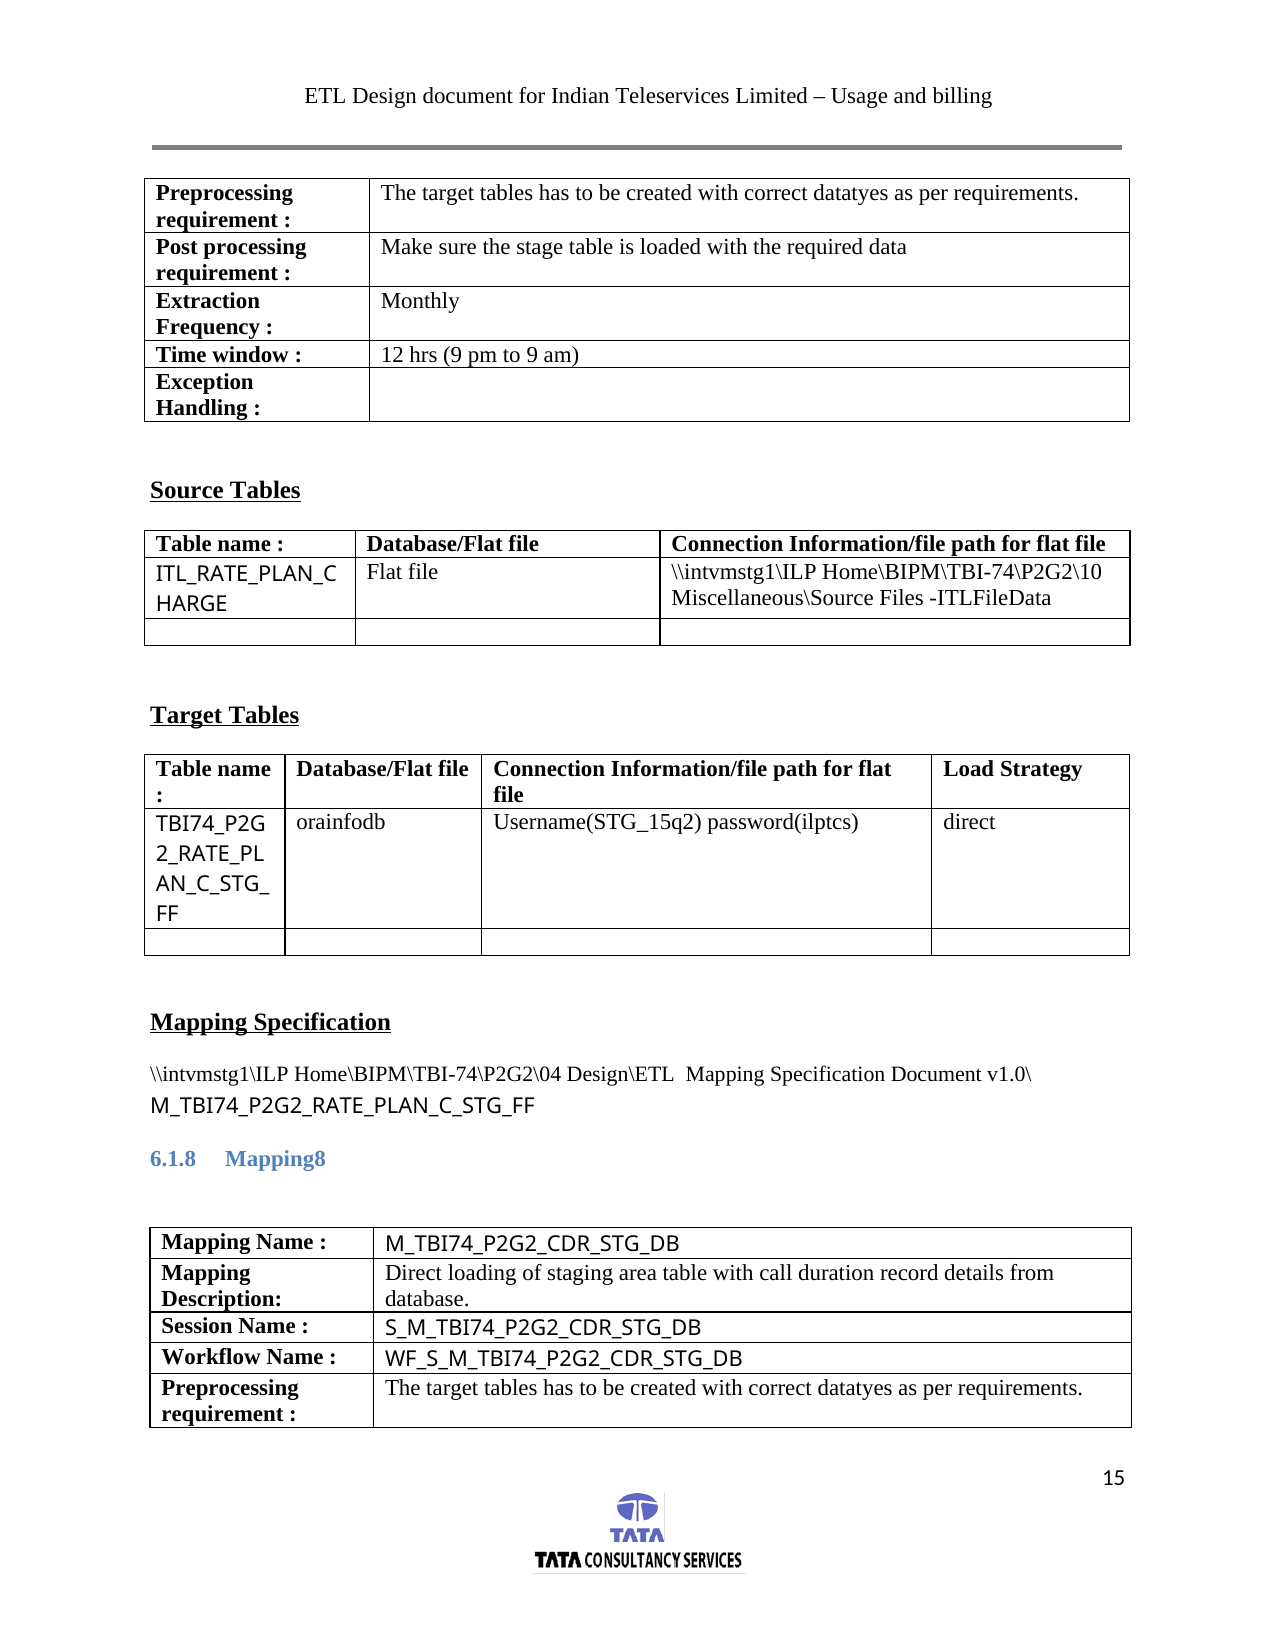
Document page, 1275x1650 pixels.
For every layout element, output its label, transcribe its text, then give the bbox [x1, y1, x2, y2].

table_cell Preprocessing requirement : [151, 1374, 373, 1427]
table_header Database/Flat file [286, 755, 481, 807]
table_cell Session Name : [151, 1313, 373, 1342]
table_cell [932, 929, 1129, 955]
table_cell The target tables has to be created with correct datatyes as per requirements. [374, 1374, 1131, 1427]
text \\intvmstg1\ILP Home\BIPM\TBI-74\P2G2\04 Design\ETL Mapping Specification Document v1.0\ M_TBI74_P2G2_RATE_PLAN_C_STG_FF [150, 1061, 1125, 1120]
table_header Table name : [145, 531, 355, 557]
picture [532, 1544, 748, 1574]
table_cell Post processing requirement : [145, 233, 369, 286]
table_cell orainfodb [286, 809, 481, 928]
table_cell Time window : [145, 341, 369, 367]
table_header Table name : [145, 755, 284, 807]
table_cell [145, 619, 355, 645]
table_header M_TBI74_P2G2_CDR_STG_DB [374, 1228, 1131, 1258]
table_header Connection Information/file path for flat file [482, 755, 931, 807]
table_cell Workflow Name : [151, 1343, 373, 1373]
table_cell Extraction Frequency : [145, 287, 369, 339]
table_cell WF_S_M_TBI74_P2G2_CDR_STG_DB [374, 1343, 1131, 1373]
table_cell Mapping Description: [151, 1259, 373, 1311]
table_cell ITL_RATE_PLAN_CHARGE [145, 558, 355, 617]
table_cell 12 hrs (9 pm to 9 am) [370, 341, 1129, 367]
table_cell S_M_TBI74_P2G2_CDR_STG_DB [374, 1313, 1131, 1342]
table_cell Exception Handling : [145, 368, 369, 421]
table_cell Preprocessing requirement : [145, 179, 369, 232]
table_header Load Strategy [932, 755, 1129, 807]
table_cell Username(STG_15q2) password(ilptcs) [482, 809, 931, 928]
table_cell [661, 619, 1129, 645]
text Mapping Specification [150, 1007, 1125, 1036]
table_header Mapping Name : [151, 1228, 373, 1258]
table_cell Monthly [370, 287, 1129, 339]
text Source Tables [150, 476, 1125, 504]
table_cell direct [932, 809, 1129, 928]
table_cell \\intvmstg1\ILP Home\BIPM\TBI-74\P2G2\10 Miscellaneous\Source Files -ITLFileData [661, 558, 1129, 617]
table_cell Flat file [356, 558, 659, 617]
table_cell The target tables has to be created with correct datatyes as per requirements. [370, 179, 1129, 232]
table_cell Direct loading of staging area table with call duration record details from database. [374, 1259, 1131, 1311]
table_cell TBI74_P2G2_RATE_PLAN_C_STG_FF [145, 809, 284, 928]
subtitle Mapping8 [150, 1146, 1125, 1172]
picture [610, 1492, 665, 1542]
table_cell [370, 368, 1129, 421]
table_header Connection Information/file path for flat file [661, 531, 1129, 557]
table_cell [286, 929, 481, 955]
table_cell [145, 929, 284, 955]
table_cell Make sure the stage table is loaded with the required data [370, 233, 1129, 286]
table_cell [356, 619, 659, 645]
text Target Tables [150, 700, 1125, 728]
table_cell [482, 929, 931, 955]
table_header Database/Flat file [356, 531, 659, 557]
